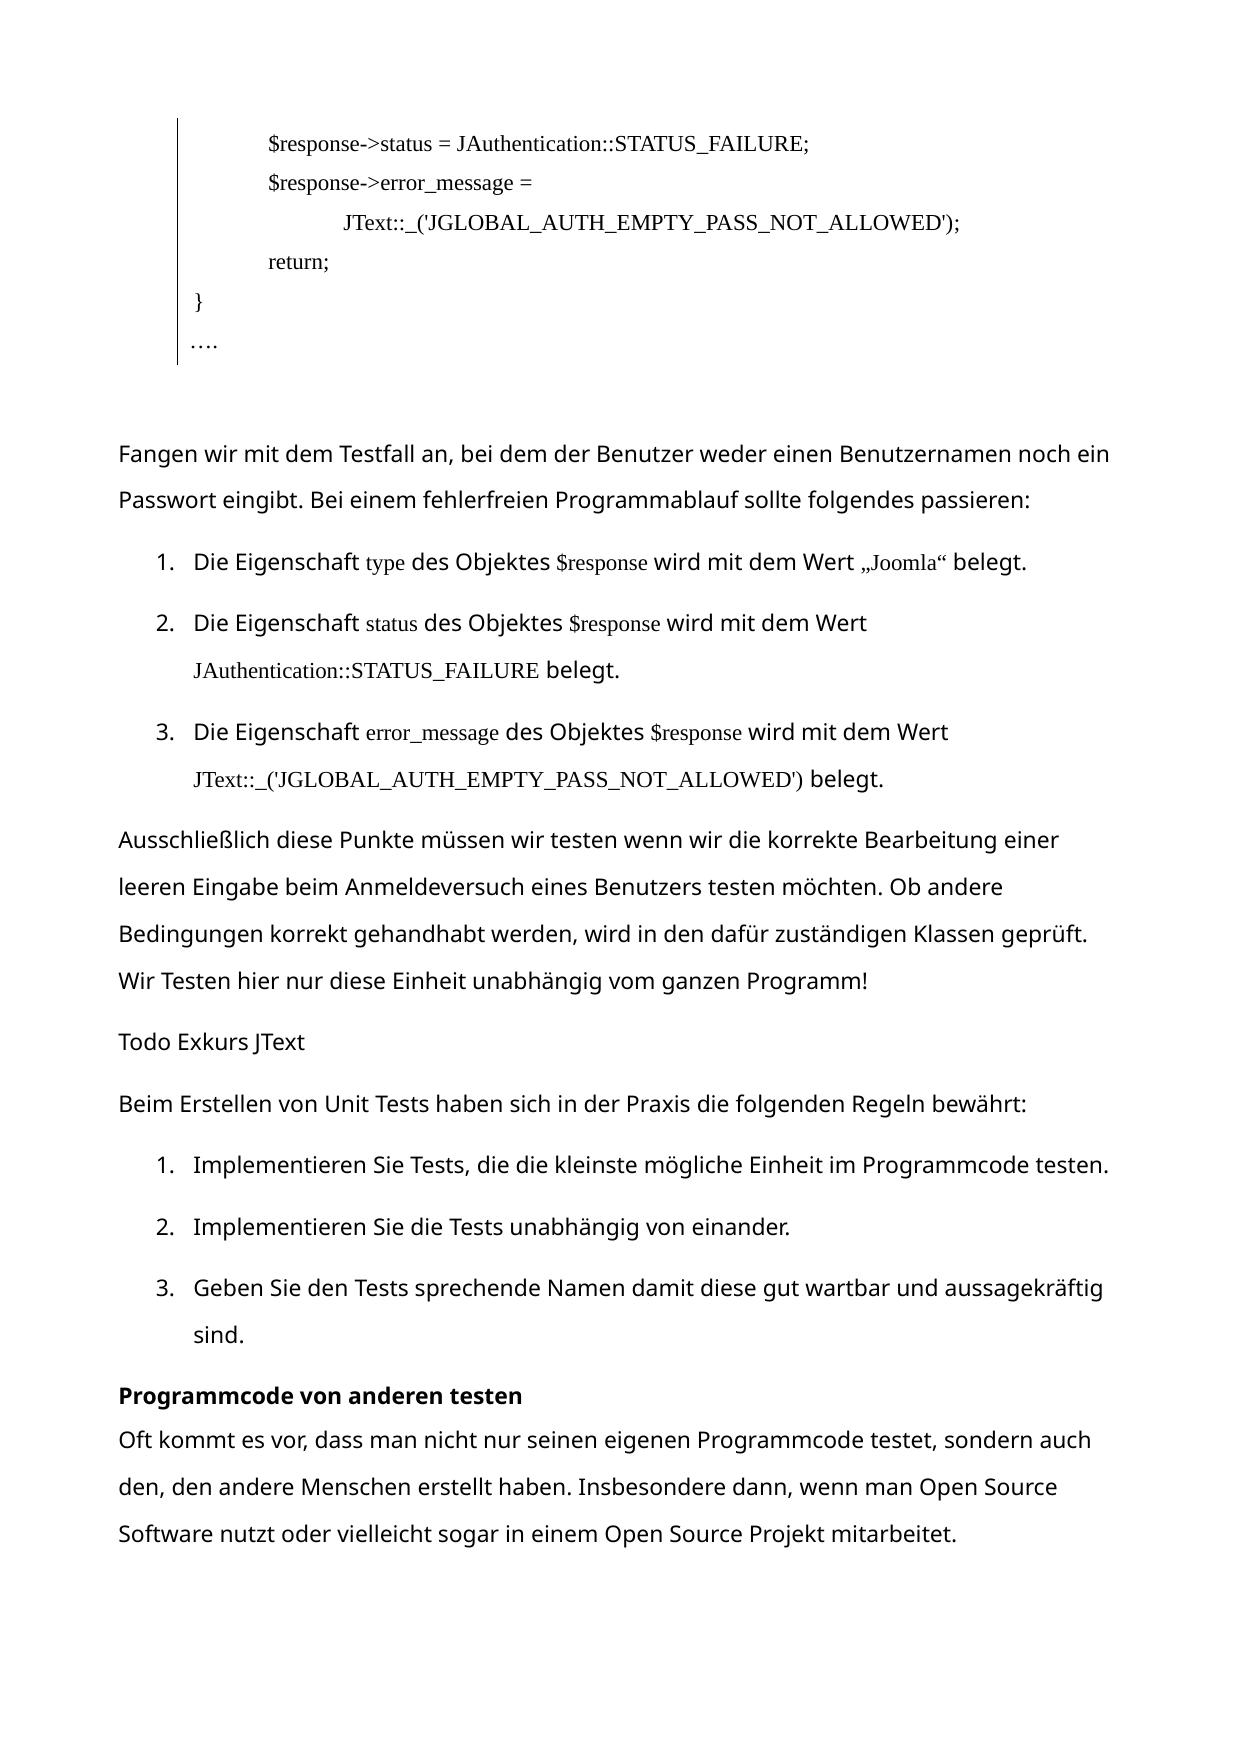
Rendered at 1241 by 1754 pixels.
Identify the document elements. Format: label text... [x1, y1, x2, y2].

subtitle Programmcode von anderen testen [118, 1380, 1122, 1412]
text Oft kommt es vor, dass man nicht nur seinen eigenen Programmcode testet, sondern auch den, den andere Menschen erstellt haben. Insbesondere dann, wenn man Open Source Software nutzt oder vielleicht sogar in einem Open Source Projekt mitarbeitet. [118, 1424, 1122, 1549]
text Fangen wir mit dem Testfall an, bei dem der Benutzer weder einen Benutzernamen noch ein Passwort eingibt. Bei einem fehlerfreien Programmablauf sollte folgendes passieren: [118, 438, 1122, 516]
text Beim Erstellen von Unit Tests haben sich in der Praxis die folgenden Regeln bewährt: [118, 1088, 1122, 1119]
list Die Eigenschaft type des Objektes $response wird mit dem Wert „Joomla“ belegt. [156, 546, 1122, 577]
list Die Eigenschaft error_message des Objektes $response wird mit dem Wert JText::_('JGLOBAL_AUTH_EMPTY_PASS_NOT_ALLOWED') belegt. [156, 716, 1122, 794]
text $response->status = JAuthentication::STATUS_FAILURE; $response->error_message = JText::_('JGLOBAL_AUTH_EMPTY_PASS_NOT_ALLOWED'); return; } …. [178, 118, 1122, 365]
list Geben Sie den Tests sprechende Namen damit diese gut wartbar und aussagekräftig sind. [156, 1272, 1122, 1350]
list Die Eigenschaft status des Objektes $response wird mit dem Wert JAuthentication::STATUS_FAILURE belegt. [156, 607, 1122, 686]
text Ausschließlich diese Punkte müssen wir testen wenn wir die korrekte Bearbeitung einer leeren Eingabe beim Anmeldeversuch eines Benutzers testen möchten. Ob andere Bedingungen korrekt gehandhabt werden, wird in den dafür zuständigen Klassen geprüft. Wir Testen hier nur diese Einheit unabhängig vom ganzen Programm! [118, 824, 1122, 996]
text Todo Exkurs JText [118, 1026, 1122, 1057]
list Implementieren Sie die Tests unabhängig von einander. [156, 1211, 1122, 1242]
list Implementieren Sie Tests, die die kleinste mögliche Einheit im Programmcode testen. [156, 1149, 1122, 1180]
